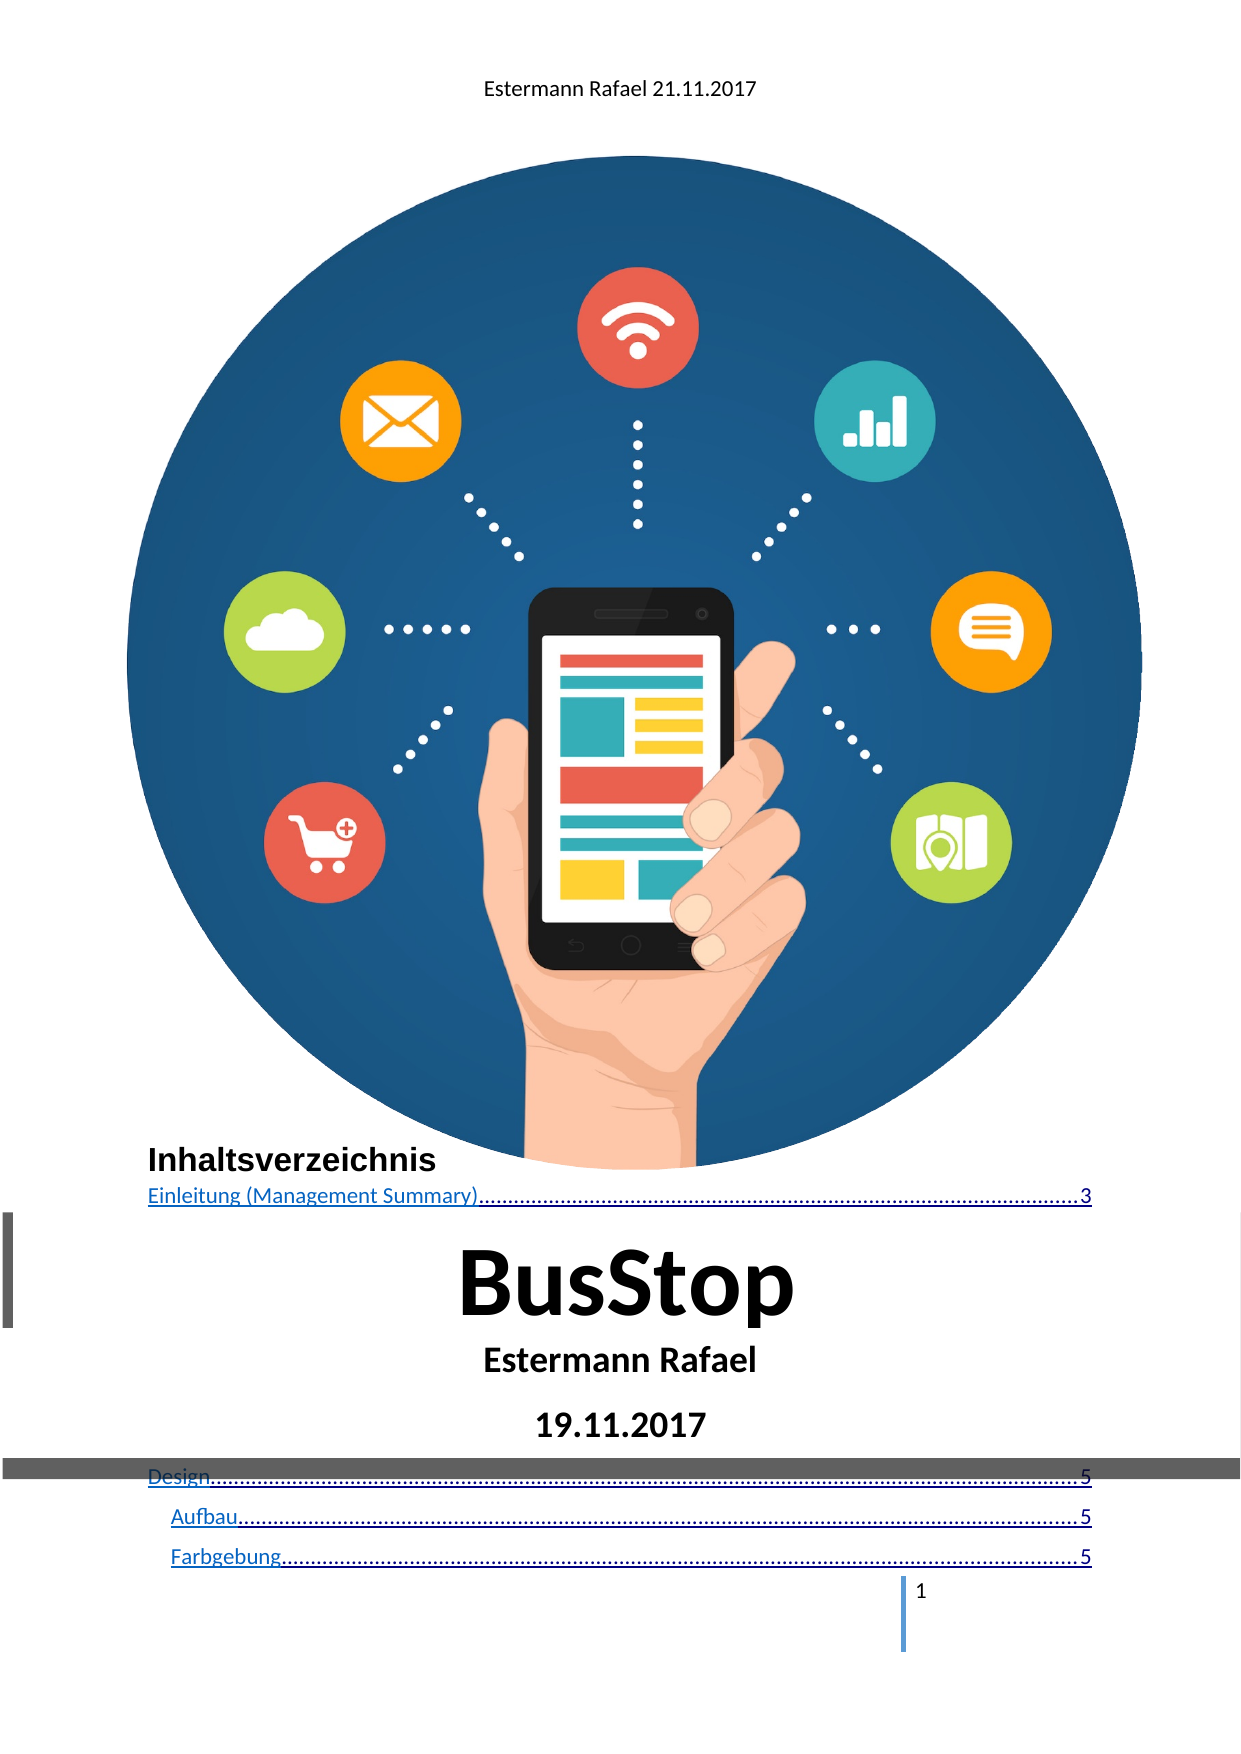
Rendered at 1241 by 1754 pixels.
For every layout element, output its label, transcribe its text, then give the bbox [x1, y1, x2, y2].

text Inhaltsverzeichnis [148, 946, 1093, 1179]
text Estermann Rafael [15, 1336, 1225, 1382]
text Einleitung (Management Summary) 3 [148, 1181, 1093, 1209]
text Aufbau 5 [171, 1502, 1093, 1530]
text 19.11.2017 [15, 1401, 1225, 1447]
text BusStop [28, 1218, 1225, 1328]
text Farbgebung 5 [171, 1542, 1093, 1570]
text Design 5 [148, 1480, 1093, 1490]
text Design 5 [148, 1480, 189, 1486]
